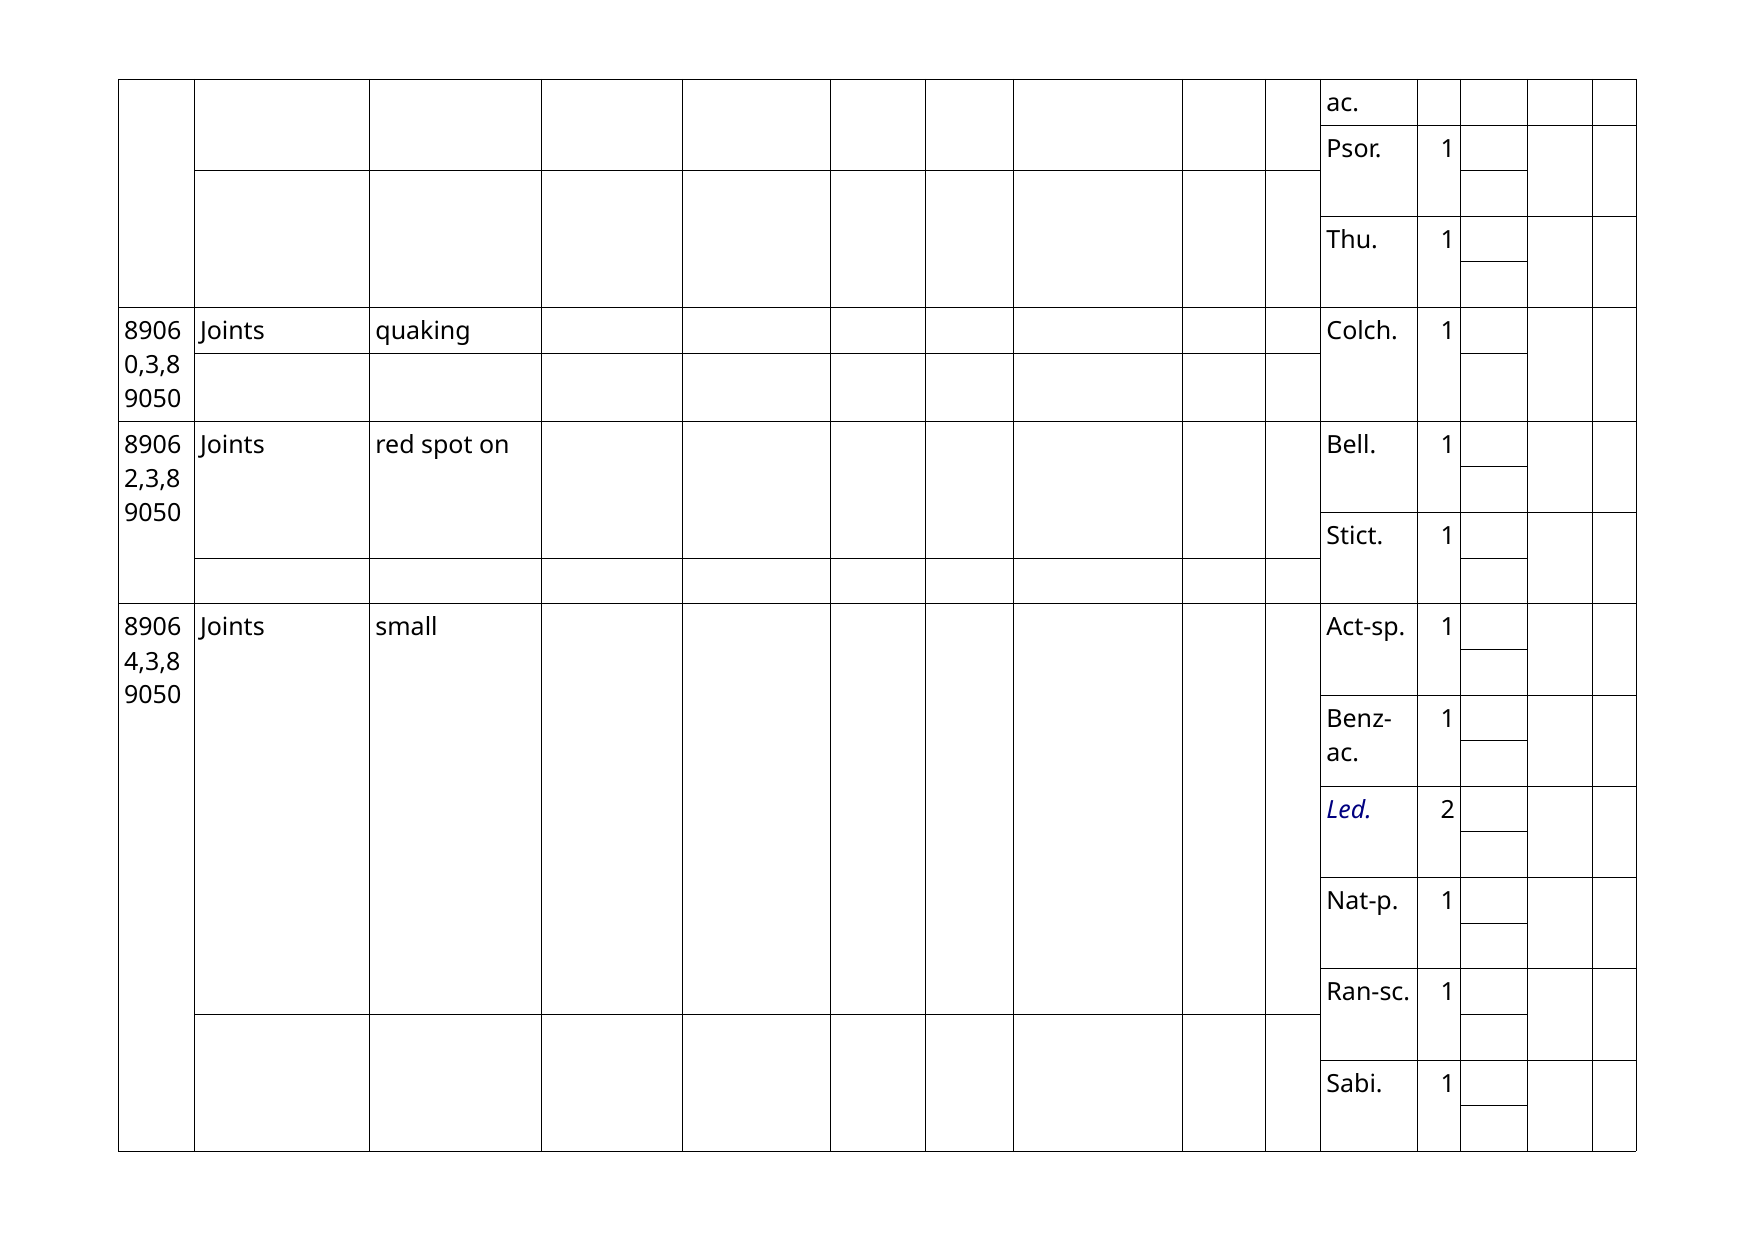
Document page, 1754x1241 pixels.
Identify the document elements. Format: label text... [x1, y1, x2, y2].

table_cell [1528, 878, 1592, 968]
table_cell [1461, 832, 1527, 877]
table_cell [1418, 80, 1460, 124]
table_cell [1014, 604, 1182, 1014]
table_cell [1593, 878, 1636, 968]
table_cell [926, 1015, 1013, 1151]
table_cell [1461, 969, 1527, 1014]
table_cell [1014, 1015, 1182, 1151]
table_cell [542, 1015, 682, 1151]
table_cell [1461, 126, 1527, 170]
table_cell Sabi. [1321, 1061, 1417, 1151]
table_cell [542, 308, 682, 353]
table_cell [1593, 80, 1636, 124]
table_cell [1528, 80, 1592, 124]
table_cell [1461, 80, 1527, 124]
table_cell [1461, 171, 1527, 216]
table_cell [683, 422, 830, 558]
table_cell 2 [1418, 787, 1460, 877]
table_cell [1014, 354, 1182, 421]
table_cell [542, 422, 682, 558]
table_cell [683, 80, 830, 170]
table_cell [1528, 787, 1592, 877]
table_cell Nat-p. [1321, 878, 1417, 968]
table_cell [1593, 126, 1636, 216]
table_cell [370, 354, 541, 421]
table_cell [1461, 1015, 1527, 1059]
table_cell [1183, 80, 1265, 170]
table_cell [1014, 422, 1182, 558]
table_cell [370, 1015, 541, 1151]
table_cell [926, 354, 1013, 421]
table_cell [195, 559, 369, 603]
table_cell 1 [1418, 422, 1460, 512]
table_cell [926, 171, 1013, 307]
table_cell [1183, 604, 1265, 1014]
table_cell [195, 354, 369, 421]
table_cell Bell. [1321, 422, 1417, 512]
table_cell [1461, 513, 1527, 558]
table_cell [831, 559, 925, 603]
table_cell [1183, 559, 1265, 603]
table_cell 1 [1418, 513, 1460, 603]
table_cell [1461, 217, 1527, 261]
table_cell [683, 559, 830, 603]
table_cell [1461, 262, 1527, 307]
table_cell Colch. [1321, 308, 1417, 421]
table_cell 1 [1418, 969, 1460, 1059]
table_cell [542, 171, 682, 307]
table_cell Joints [195, 422, 369, 558]
table_cell Act-sp. [1321, 604, 1417, 694]
table_cell 1 [1418, 126, 1460, 216]
table_cell [683, 308, 830, 353]
table_cell Joints [195, 604, 369, 1014]
table_cell [1461, 604, 1527, 649]
table_cell [1461, 308, 1527, 353]
table_cell [1266, 559, 1320, 603]
table_cell [1266, 1015, 1320, 1151]
table_cell [1528, 969, 1592, 1059]
table_cell [1528, 422, 1592, 512]
table_cell [683, 1015, 830, 1151]
table_cell 1 [1418, 217, 1460, 307]
table_cell Benz-ac. [1321, 696, 1417, 786]
table_cell [1461, 1106, 1527, 1151]
table_cell [683, 354, 830, 421]
table_cell 89062,3,89050 [119, 422, 194, 603]
table_cell [195, 80, 369, 170]
table_cell [1266, 604, 1320, 1014]
table_cell [1461, 696, 1527, 740]
table_cell [1593, 696, 1636, 786]
table_cell [1593, 1061, 1636, 1151]
table_cell [1461, 559, 1527, 603]
table_cell [926, 604, 1013, 1014]
table_cell [1461, 1061, 1527, 1105]
table_cell [926, 559, 1013, 603]
table_cell [926, 80, 1013, 170]
table_cell [195, 1015, 369, 1151]
table_cell [1593, 604, 1636, 694]
table_cell [370, 80, 541, 170]
table_cell [1266, 308, 1320, 353]
table_cell [370, 171, 541, 307]
table_cell [542, 559, 682, 603]
table_cell 89060,3,89050 [119, 308, 194, 421]
table_cell [831, 1015, 925, 1151]
table_cell [542, 80, 682, 170]
table_cell [1528, 126, 1592, 216]
table_cell [1528, 696, 1592, 786]
table_cell [1183, 308, 1265, 353]
table_cell [1461, 422, 1527, 466]
table_cell Psor. [1321, 126, 1417, 216]
table_cell [1461, 741, 1527, 786]
table_cell [370, 559, 541, 603]
table_cell [1593, 308, 1636, 421]
table_cell [1593, 969, 1636, 1059]
table_cell Ran-sc. [1321, 969, 1417, 1059]
table_cell red spot on [370, 422, 541, 558]
table_cell [1461, 787, 1527, 831]
table_cell [1593, 787, 1636, 877]
table_cell [1183, 171, 1265, 307]
table_cell [831, 354, 925, 421]
table_cell 1 [1418, 878, 1460, 968]
table_cell [1266, 354, 1320, 421]
table_cell [1461, 878, 1527, 923]
table_cell 89064,3,89050 [119, 604, 194, 1151]
table_cell [1593, 217, 1636, 307]
table_cell [542, 354, 682, 421]
table_cell 1 [1418, 604, 1460, 694]
table_cell [1266, 171, 1320, 307]
table_cell [831, 308, 925, 353]
table_cell [926, 422, 1013, 558]
table_cell [195, 171, 369, 307]
table_cell Joints [195, 308, 369, 353]
table_cell [1183, 354, 1265, 421]
table_cell [1266, 80, 1320, 170]
table_cell [831, 80, 925, 170]
table_cell [683, 171, 830, 307]
table_cell [683, 604, 830, 1014]
table_cell [1183, 1015, 1265, 1151]
table_cell Led. [1321, 787, 1417, 877]
table_cell [1528, 604, 1592, 694]
table_cell 1 [1418, 1061, 1460, 1151]
table_cell [1014, 308, 1182, 353]
table_cell [542, 604, 682, 1014]
table_cell [926, 308, 1013, 353]
table_cell Thu. [1321, 217, 1417, 307]
table_cell [1183, 422, 1265, 558]
table_cell [1528, 1061, 1592, 1151]
table_cell Stict. [1321, 513, 1417, 603]
table_cell [1461, 467, 1527, 512]
table_cell [1528, 308, 1592, 421]
table_cell ac. [1321, 80, 1417, 124]
table_cell [1461, 650, 1527, 694]
table_cell 1 [1418, 696, 1460, 786]
table_cell [1461, 924, 1527, 968]
table_cell [1593, 422, 1636, 512]
table_cell quaking [370, 308, 541, 353]
table_cell [831, 422, 925, 558]
table_cell [1014, 171, 1182, 307]
table_cell [1528, 217, 1592, 307]
table_cell [1266, 422, 1320, 558]
table_cell [831, 171, 925, 307]
table_cell [1528, 513, 1592, 603]
table_cell [1461, 354, 1527, 421]
table_cell 1 [1418, 308, 1460, 421]
table_cell [1593, 513, 1636, 603]
table_cell small [370, 604, 541, 1014]
table_cell [1014, 80, 1182, 170]
table_cell [119, 80, 194, 307]
table_cell [1014, 559, 1182, 603]
table_cell [831, 604, 925, 1014]
